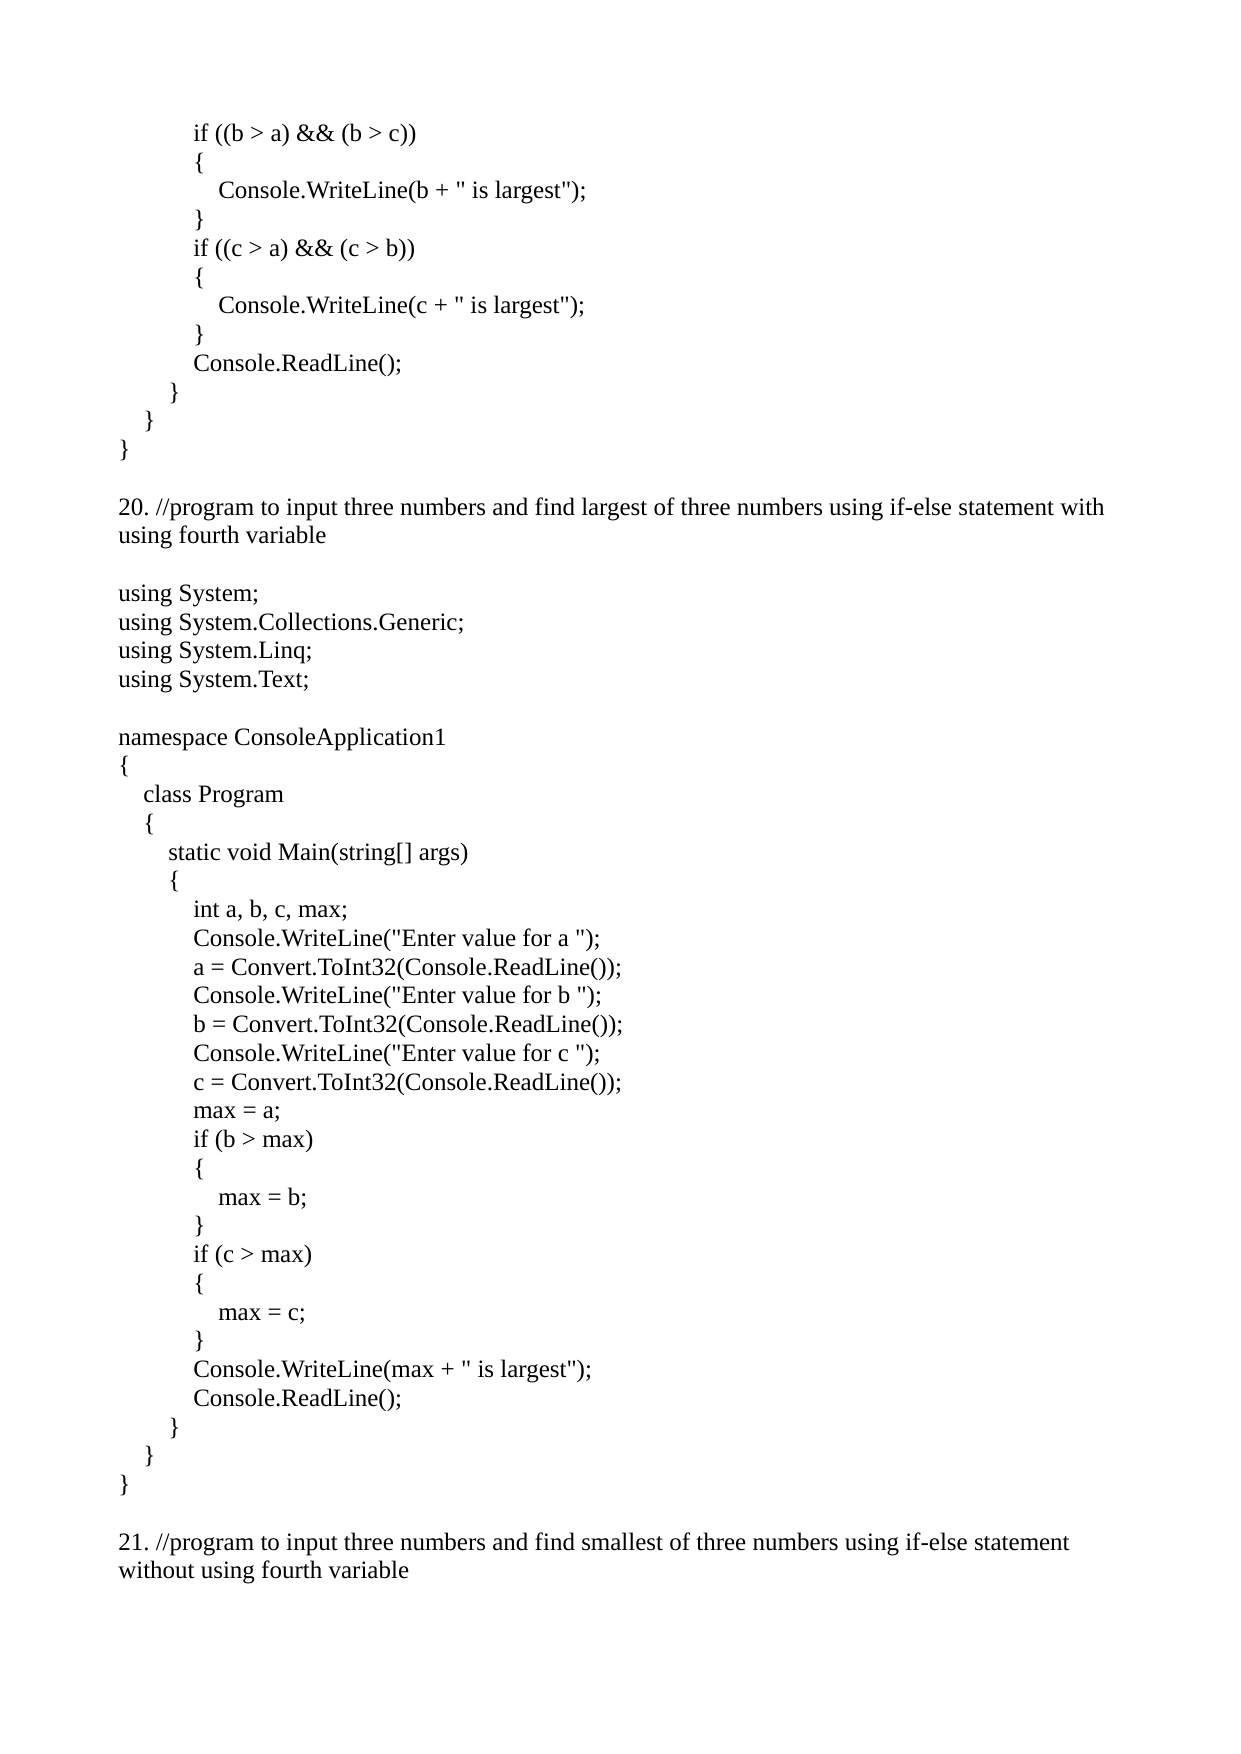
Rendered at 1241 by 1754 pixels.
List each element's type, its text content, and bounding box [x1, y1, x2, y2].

text using System; [118, 578, 1122, 607]
text int a, b, c, max; [118, 894, 1122, 923]
text { [118, 1268, 1122, 1297]
text 20. //program to input three numbers and find largest of three numbers using if-else statement with using fourth variable [118, 492, 1122, 549]
text } [118, 406, 1122, 434]
text if (b > max) [118, 1124, 1122, 1153]
text Console.WriteLine("Enter value for b "); [118, 981, 1122, 1009]
text if ((c > a) && (c > b)) [118, 233, 1122, 262]
text if ((b > a) && (b > c)) [118, 118, 1122, 147]
text using System.Linq; [118, 636, 1122, 664]
text static void Main(string[] args) [118, 837, 1122, 866]
text class Program [118, 779, 1122, 808]
text 21. //program to input three numbers and find smallest of three numbers using if-else statement without using fourth variable [118, 1527, 1122, 1584]
text Console.WriteLine(b + " is largest"); [118, 176, 1122, 204]
text Console.ReadLine(); [118, 348, 1122, 377]
text max = a; [118, 1096, 1122, 1124]
text } [118, 1412, 1122, 1441]
text using System.Text; [118, 664, 1122, 693]
text Console.WriteLine(max + " is largest"); [118, 1354, 1122, 1383]
text a = Convert.ToInt32(Console.ReadLine()); [118, 952, 1122, 981]
text using System.Collections.Generic; [118, 607, 1122, 636]
text } [118, 1326, 1122, 1354]
text } [118, 1211, 1122, 1239]
text } [118, 1469, 1122, 1498]
text namespace ConsoleApplication1 [118, 722, 1122, 751]
text } [118, 1441, 1122, 1469]
text if (c > max) [118, 1239, 1122, 1268]
text { [118, 147, 1122, 176]
text b = Convert.ToInt32(Console.ReadLine()); [118, 1009, 1122, 1038]
text max = c; [118, 1297, 1122, 1326]
text } [118, 434, 1122, 463]
text } [118, 319, 1122, 348]
text { [118, 751, 1122, 779]
text { [118, 808, 1122, 837]
text Console.WriteLine("Enter value for a "); [118, 923, 1122, 952]
text { [118, 866, 1122, 894]
text { [118, 262, 1122, 291]
text } [118, 204, 1122, 233]
text { [118, 1153, 1122, 1182]
text } [118, 377, 1122, 406]
text Console.WriteLine("Enter value for c "); [118, 1038, 1122, 1067]
text Console.WriteLine(c + " is largest"); [118, 291, 1122, 319]
text Console.ReadLine(); [118, 1383, 1122, 1412]
text c = Convert.ToInt32(Console.ReadLine()); [118, 1067, 1122, 1096]
text max = b; [118, 1182, 1122, 1211]
